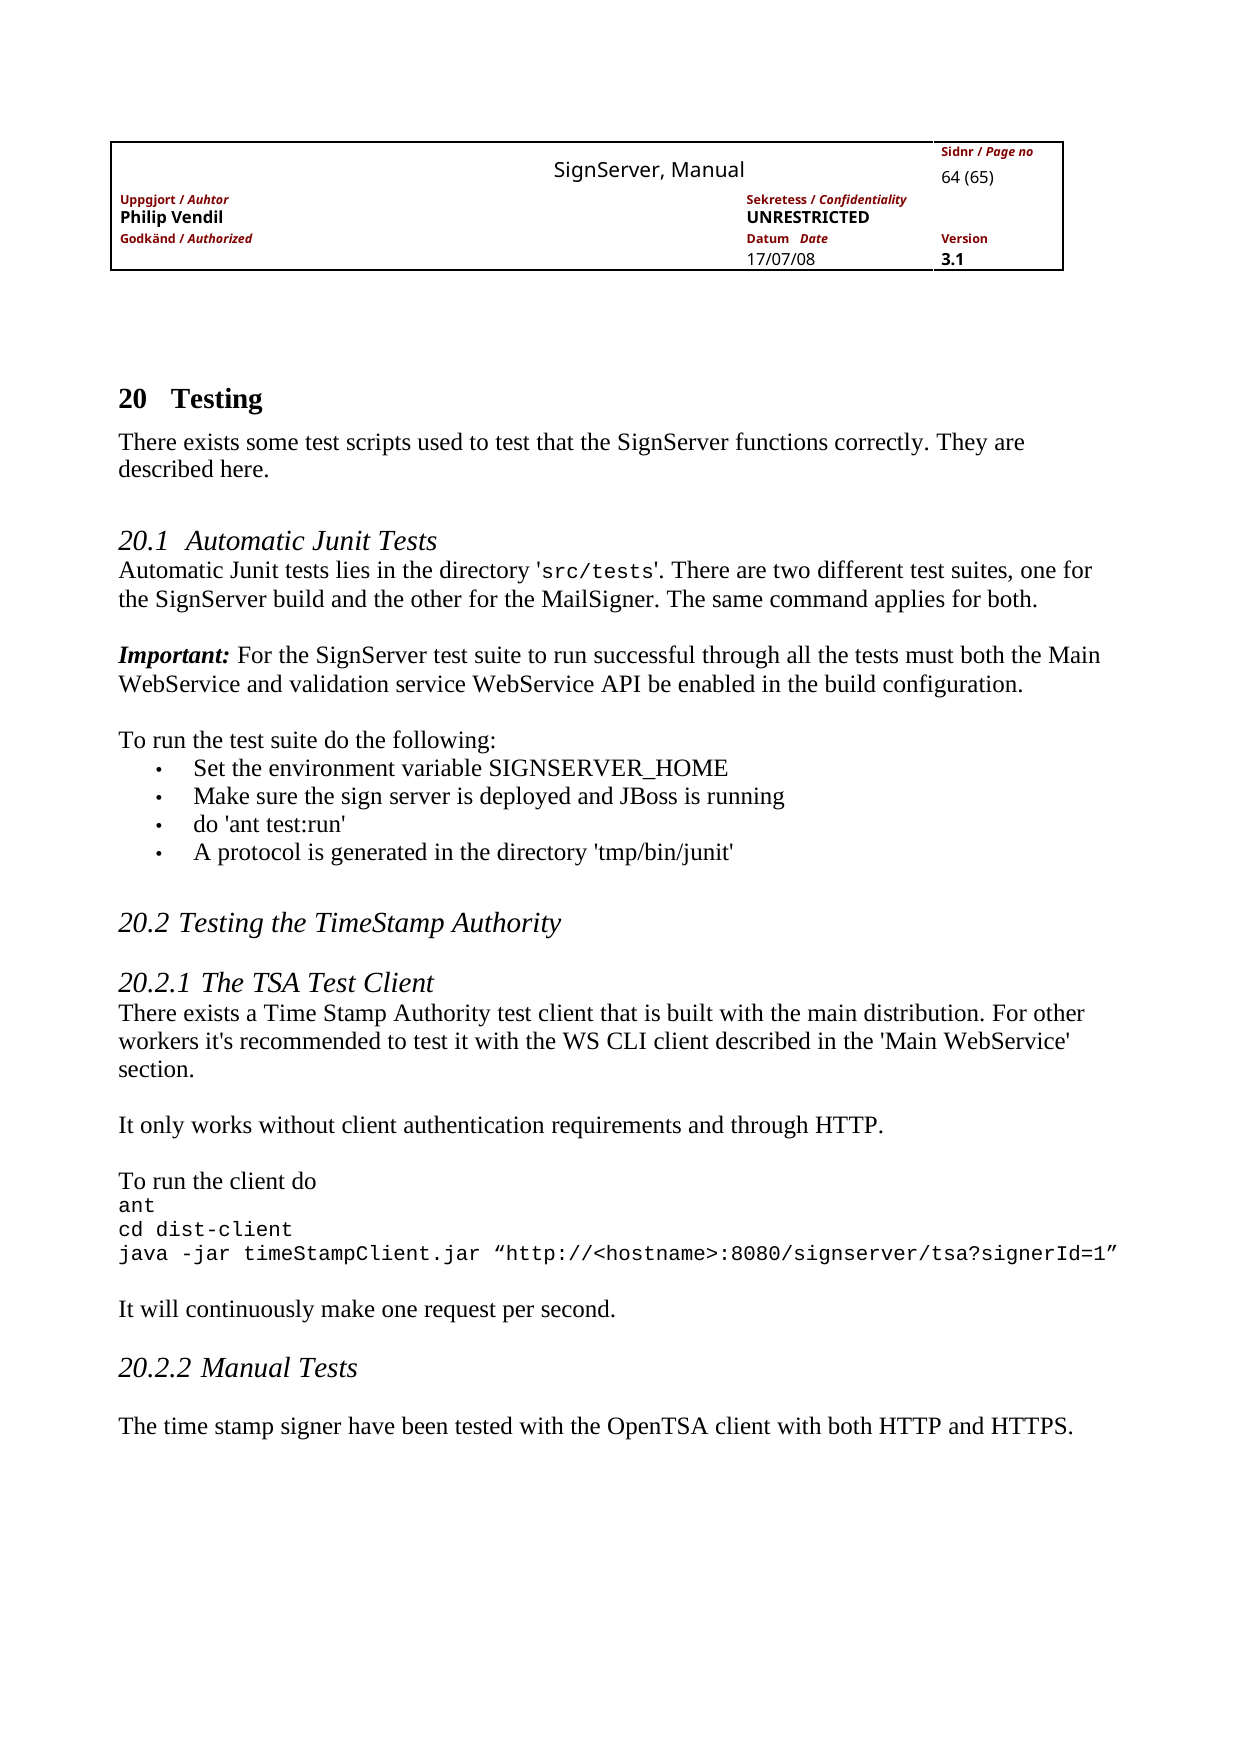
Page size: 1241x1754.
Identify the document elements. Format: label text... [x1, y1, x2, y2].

subtitle Testing the TimeStamp Authority [118, 906, 1122, 939]
text cd dist-client [118, 1219, 1122, 1243]
list do 'ant test:run' [156, 809, 1122, 838]
text Important: For the SignServer test suite to run successful through all the tests must both the Main WebService and validation service WebService API be enabled in the build configuration. [118, 641, 1122, 697]
text It will continuously make one request per second. [118, 1295, 1122, 1323]
subtitle Testing [118, 382, 1122, 415]
text To run the client do [118, 1167, 1122, 1195]
text It only works without client authentication requirements and through HTTP. [118, 1111, 1122, 1139]
subtitle Automatic Junit Tests [118, 524, 1122, 556]
text ant [118, 1195, 1122, 1219]
subtitle Manual Tests [118, 1351, 1122, 1384]
text There exists some test scripts used to test that the SignServer functions correctly. They are described here. [118, 427, 1122, 483]
text java -jar timeStampClient.jar “http://<hostname>:8080/signserver/tsa?signerId=1” [118, 1243, 1122, 1267]
text The time stamp signer have been tested with the OpenTSA client with both HTTP and HTTPS. [118, 1412, 1122, 1440]
list Make sure the sign server is deployed and JBoss is running [156, 782, 1122, 809]
list A protocol is generated in the directory 'tmp/bin/junit' [156, 838, 1122, 894]
text There exists a Time Stamp Authority test client that is built with the main distribution. For other workers it's recommended to test it with the WS CLI client described in the 'Main WebService' section. [118, 999, 1122, 1083]
text Automatic Junit tests lies in the directory 'src/tests'. There are two different test suites, one for the SignServer build and the other for the MailSigner. The same command applies for both. [118, 556, 1122, 613]
list Set the environment variable SIGNSERVER_HOME [156, 753, 1122, 782]
text To run the test suite do the following: [118, 726, 1122, 753]
subtitle The TSA Test Client [118, 967, 1122, 999]
